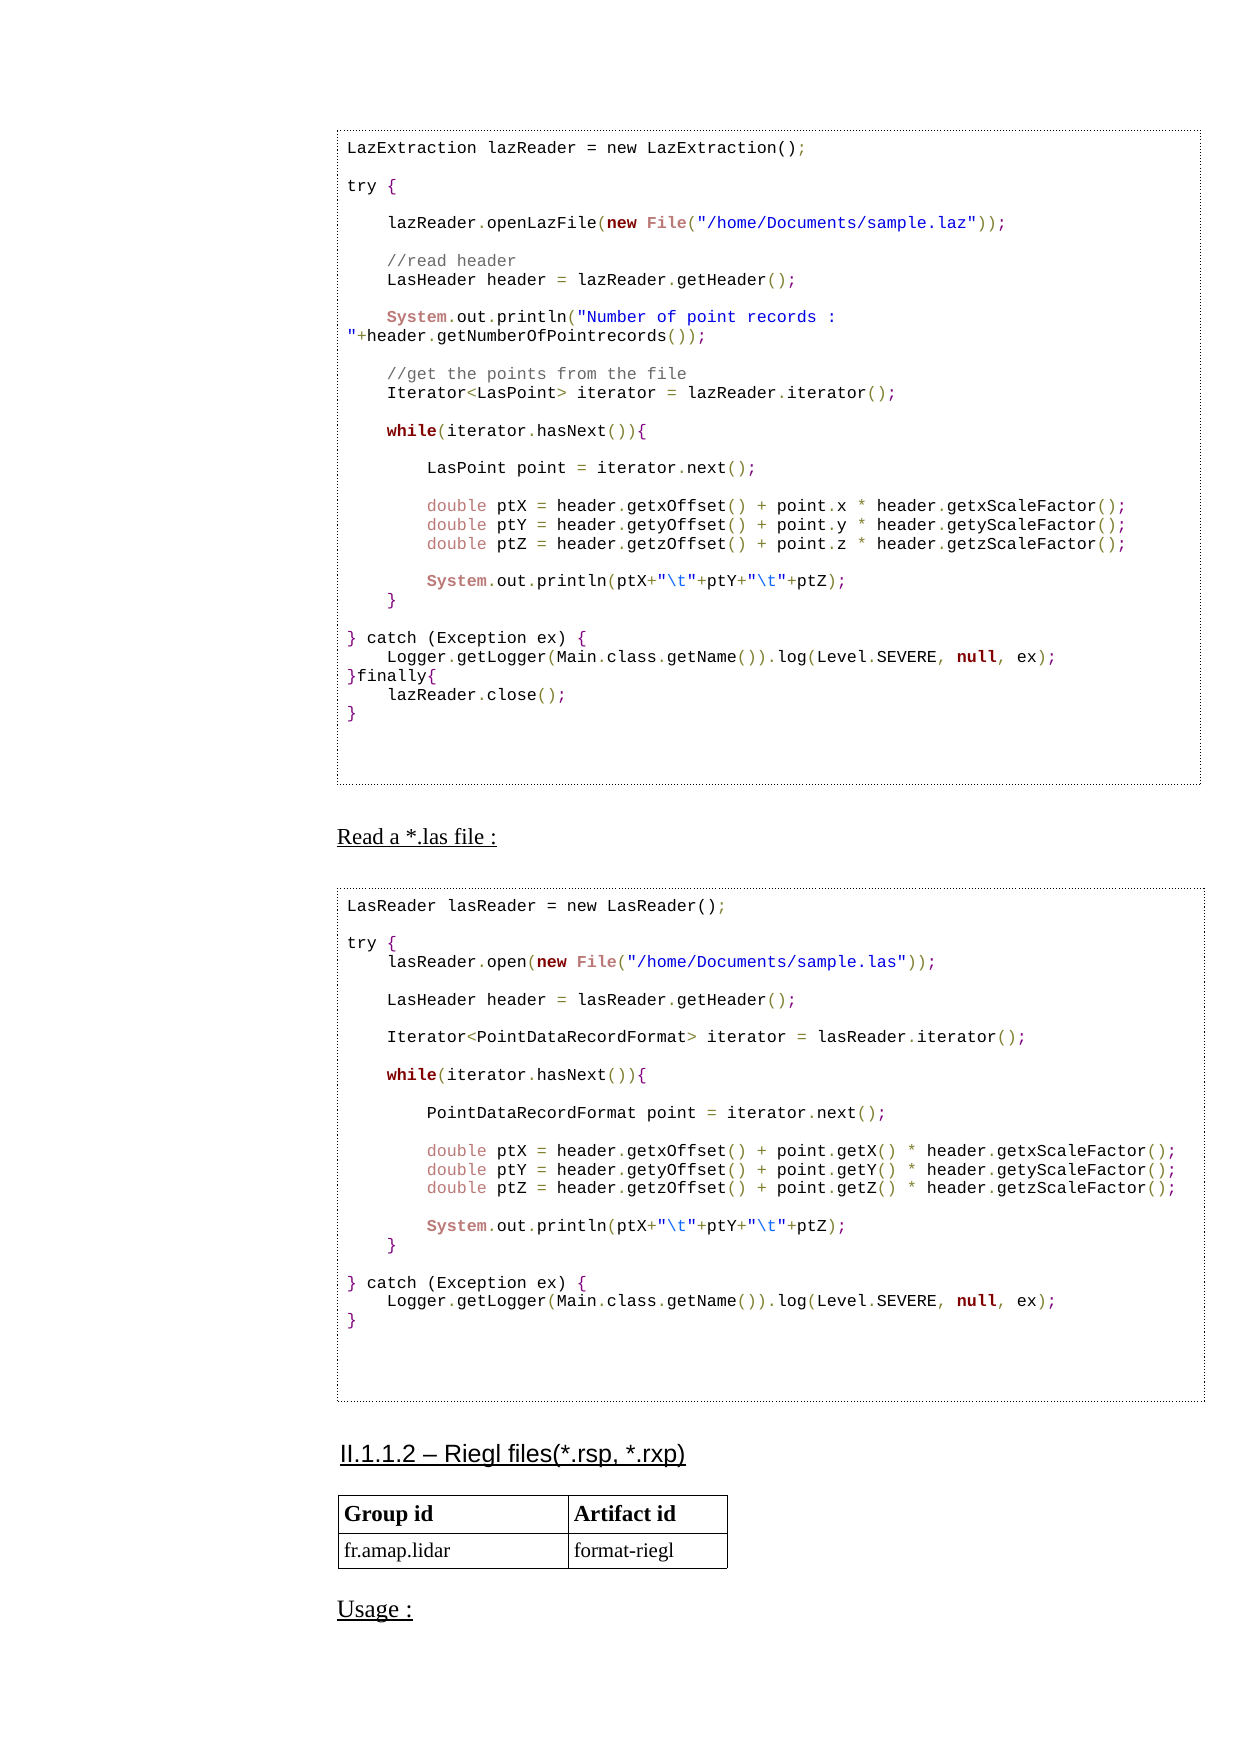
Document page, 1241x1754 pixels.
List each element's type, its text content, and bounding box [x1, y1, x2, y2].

text LasPoint point = iterator.next(); [347, 460, 1191, 479]
text System.out.println(ptX+"\t"+ptY+"\t"+ptZ); [347, 1218, 1195, 1236]
text double ptX = header.getxOffset() + point.getX() * header.getxScaleFactor(); [347, 1142, 1195, 1161]
text double ptY = header.getyOffset() + point.y * header.getyScaleFactor(); [347, 516, 1191, 535]
text //get the points from the file [347, 366, 1191, 384]
text LasHeader header = lazReader.getHeader(); [347, 271, 1191, 290]
table_cell fr.amap.lidar [339, 1534, 568, 1568]
text }finally{ [347, 667, 1191, 686]
text Iterator<PointDataRecordFormat> iterator = lasReader.iterator(); [347, 1029, 1195, 1048]
text double ptZ = header.getzOffset() + point.getZ() * header.getzScaleFactor(); [347, 1180, 1195, 1199]
text } catch (Exception ex) { [347, 1274, 1195, 1293]
table_cell format-riegl [569, 1534, 727, 1568]
text try { [347, 177, 1191, 196]
text PointDataRecordFormat point = iterator.next(); [347, 1104, 1195, 1123]
text Usage : [337, 1594, 1122, 1623]
text while(iterator.hasNext()){ [347, 422, 1191, 441]
text } [347, 705, 1191, 724]
text } catch (Exception ex) { [347, 629, 1191, 648]
text while(iterator.hasNext()){ [347, 1067, 1195, 1086]
text double ptY = header.getyOffset() + point.getY() * header.getyScaleFactor(); [347, 1161, 1195, 1180]
text Read a *.las file : [337, 823, 1122, 849]
text double ptZ = header.getzOffset() + point.z * header.getzScaleFactor(); [347, 535, 1191, 554]
text LazExtraction lazReader = new LazExtraction(); [347, 139, 1191, 158]
text Logger.getLogger(Main.class.getName()).log(Level.SEVERE, null, ex); [347, 1293, 1195, 1312]
text try { [347, 935, 1195, 954]
text System.out.println(ptX+"\t"+ptY+"\t"+ptZ); [347, 573, 1191, 592]
text lazReader.openLazFile(new File("/home/Documents/sample.laz")); [347, 215, 1191, 234]
text lasReader.open(new File("/home/Documents/sample.las")); [347, 954, 1195, 972]
text Iterator<LasPoint> iterator = lazReader.iterator(); [347, 384, 1191, 403]
text LasHeader header = lasReader.getHeader(); [347, 991, 1195, 1010]
text } [347, 592, 1191, 611]
text //read header [347, 252, 1191, 271]
text Logger.getLogger(Main.class.getName()).log(Level.SEVERE, null, ex); [347, 648, 1191, 667]
table_header Group id [339, 1496, 568, 1532]
text System.out.println("Number of point records : "+header.getNumberOfPointrecords()); [347, 309, 1191, 347]
table_header Artifact id [569, 1496, 727, 1532]
text II.1.1.2 – Riegl files(*.rsp, *.rxp) [339, 1439, 1122, 1468]
text } [347, 1312, 1195, 1331]
text } [347, 1236, 1195, 1255]
text LasReader lasReader = new LasReader(); [347, 897, 1195, 916]
text double ptX = header.getxOffset() + point.x * header.getxScaleFactor(); [347, 498, 1191, 516]
text lazReader.close(); [347, 686, 1191, 705]
